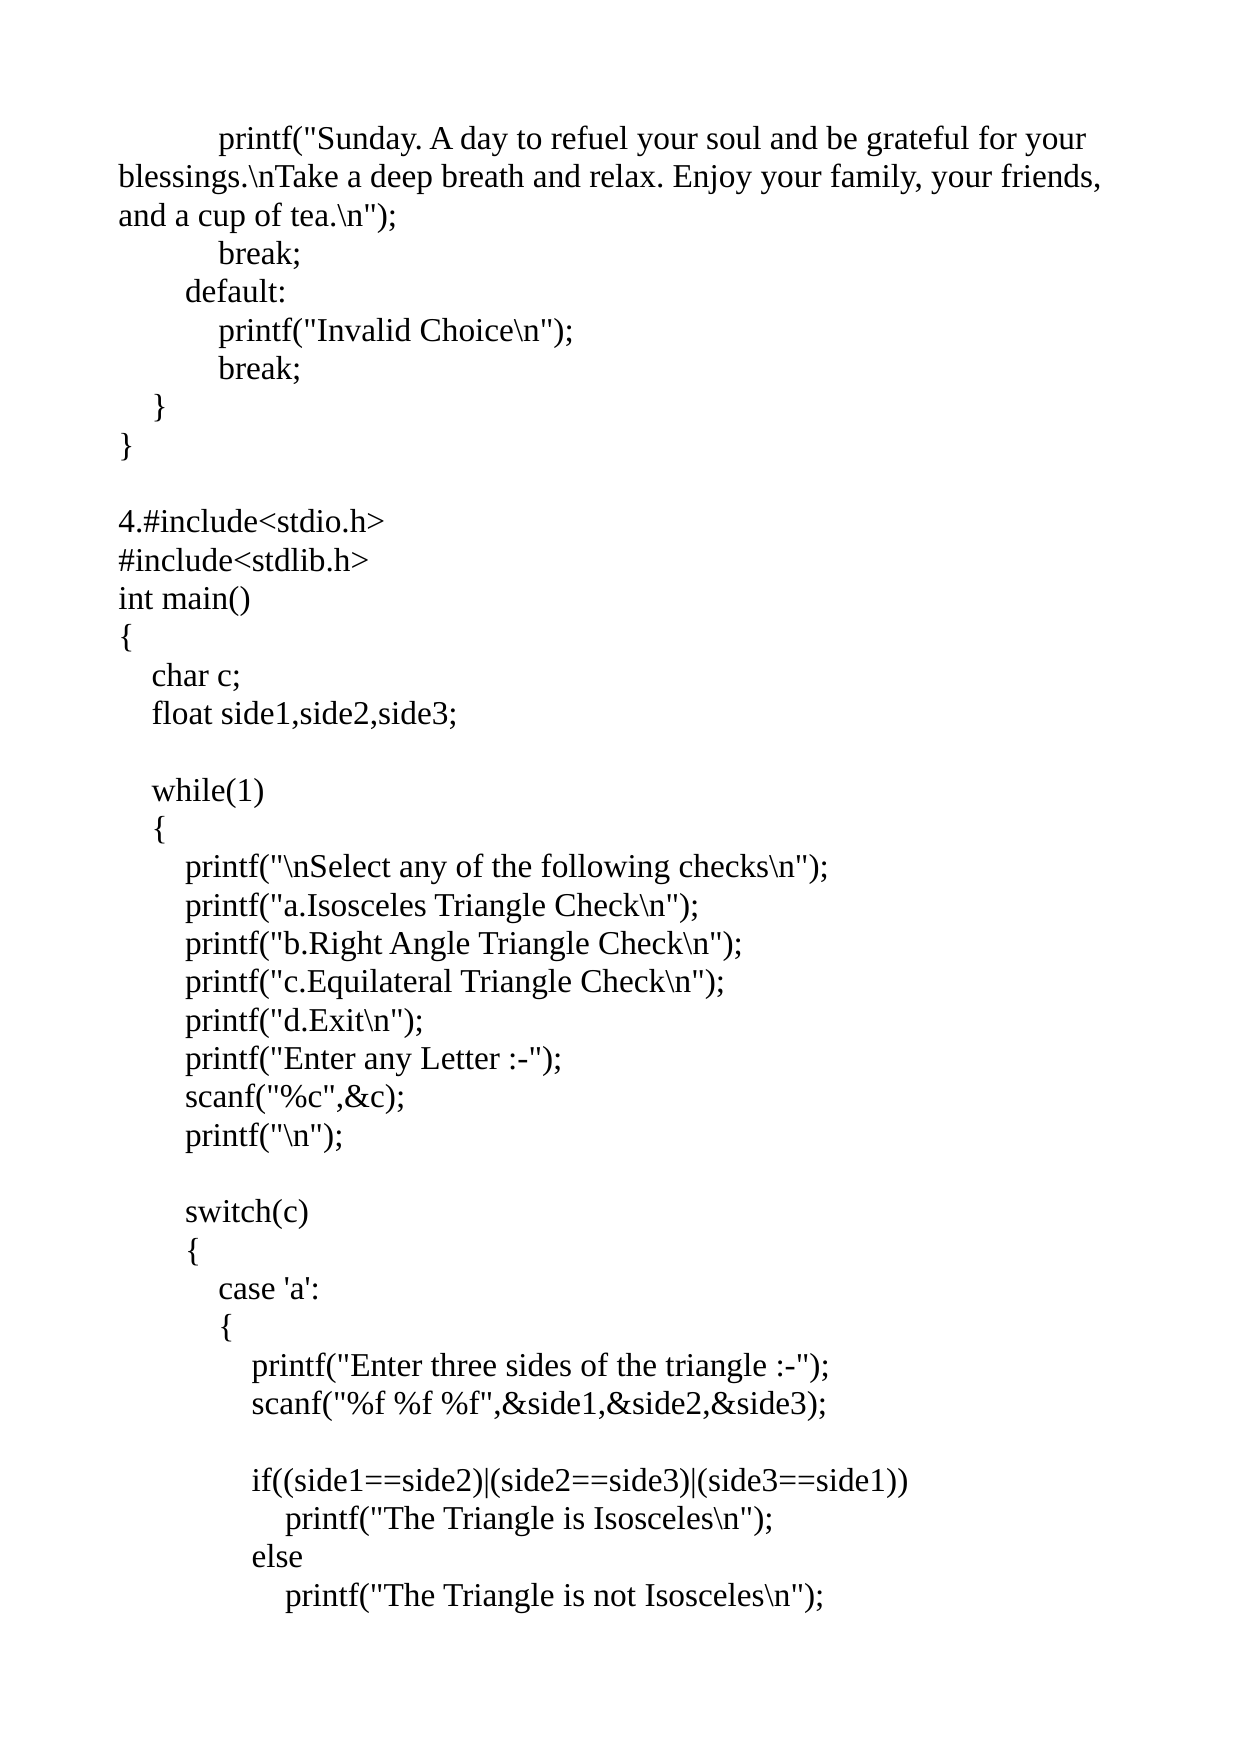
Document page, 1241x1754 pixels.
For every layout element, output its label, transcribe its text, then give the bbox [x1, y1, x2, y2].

text else [118, 1536, 1122, 1575]
text if((side1==side2)|(side2==side3)|(side3==side1)) [118, 1460, 1122, 1498]
text { [118, 808, 1122, 846]
text case 'a': [118, 1268, 1122, 1306]
text printf("The Triangle is Isosceles\n"); [118, 1498, 1122, 1536]
text printf("\nSelect any of the following checks\n"); [118, 846, 1122, 885]
text printf("Enter three sides of the triangle :-"); [118, 1345, 1122, 1383]
text } [118, 425, 1122, 463]
text printf("Sunday. A day to refuel your soul and be grateful for your blessings.\nTake a deep breath and relax. Enjoy your family, your friends, and a cup of tea.\n"); [118, 118, 1122, 233]
text printf("b.Right Angle Triangle Check\n"); [118, 923, 1122, 961]
text printf("a.Isosceles Triangle Check\n"); [118, 885, 1122, 923]
text char c; [118, 655, 1122, 693]
text { [118, 616, 1122, 655]
text break; [118, 233, 1122, 271]
text while(1) [118, 770, 1122, 808]
text break; [118, 348, 1122, 386]
text printf("Invalid Choice\n"); [118, 310, 1122, 348]
text printf("d.Exit\n"); [118, 1000, 1122, 1038]
text scanf("%c",&c); [118, 1076, 1122, 1115]
text printf("The Triangle is not Isosceles\n"); [118, 1575, 1122, 1613]
text 4.#include<stdio.h> [118, 501, 1122, 540]
text switch(c) [118, 1191, 1122, 1230]
text printf("c.Equilateral Triangle Check\n"); [118, 961, 1122, 1000]
text #include<stdlib.h> [118, 540, 1122, 578]
text { [118, 1230, 1122, 1268]
text float side1,side2,side3; [118, 693, 1122, 731]
text printf("Enter any Letter :-"); [118, 1038, 1122, 1076]
text } [118, 386, 1122, 425]
text scanf("%f %f %f",&side1,&side2,&side3); [118, 1383, 1122, 1421]
text { [118, 1306, 1122, 1345]
text default: [118, 271, 1122, 310]
text int main() [118, 578, 1122, 616]
text printf("\n"); [118, 1115, 1122, 1153]
